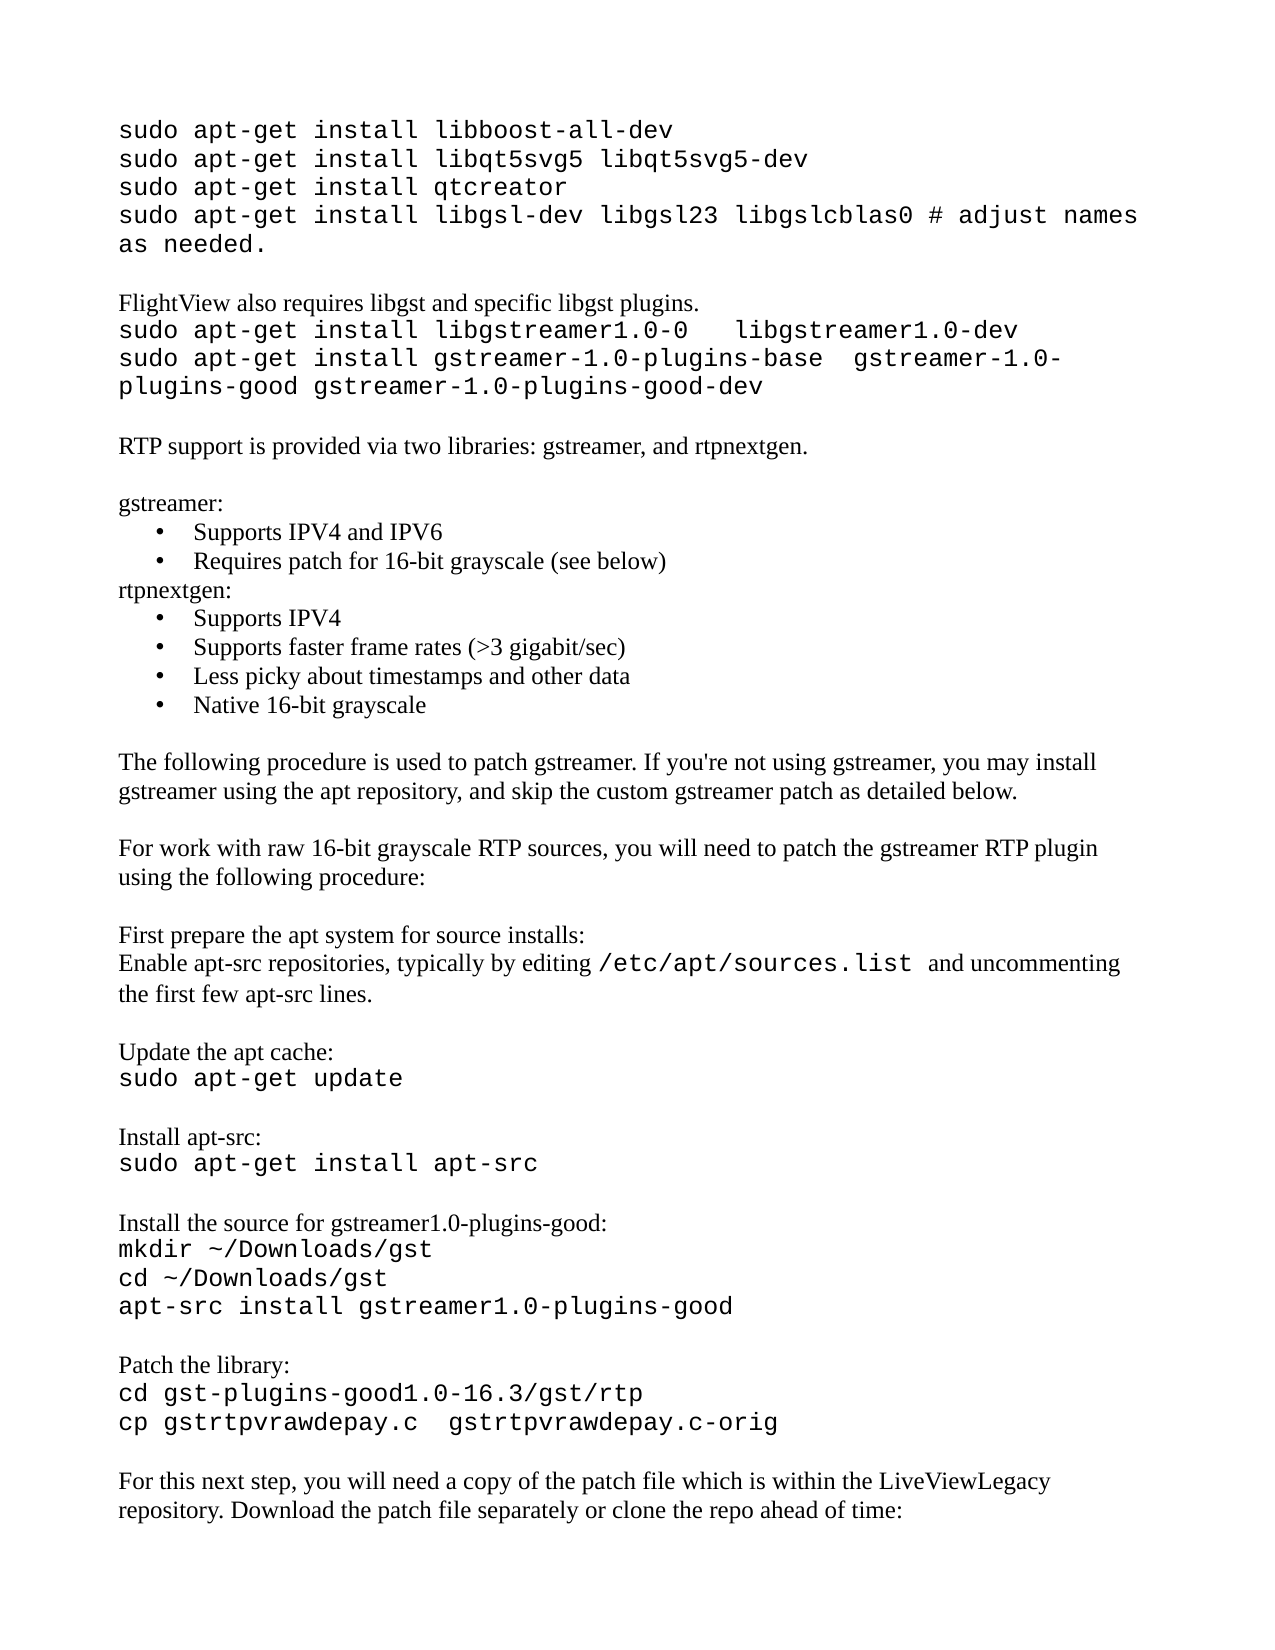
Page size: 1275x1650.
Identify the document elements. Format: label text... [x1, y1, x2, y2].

text Update the apt cache: [118, 1037, 1157, 1066]
text The following procedure is used to patch gstreamer. If you're not using gstreamer, you may install gstreamer using the apt repository, and skip the custom gstreamer patch as detailed below. [118, 747, 1157, 805]
text Patch the library: [118, 1350, 1157, 1381]
text FlightView also requires libgst and specific libgst plugins. [118, 288, 1157, 317]
text cd ~/Downloads/gst [118, 1265, 1157, 1293]
text sudo apt-get install libgstreamer1.0-0 libgstreamer1.0-dev [118, 317, 1157, 346]
list Supports faster frame rates (>3 gigabit/sec) [156, 632, 1157, 661]
text sudo apt-get install libgsl-dev libgsl23 libgslcblas0 # adjust names as needed. [118, 203, 1157, 260]
text sudo apt-get install apt-src [118, 1151, 1157, 1179]
text sudo apt-get install libboost-all-dev [118, 118, 1157, 146]
text sudo apt-get update [118, 1066, 1157, 1094]
text RTP support is provided via two libraries: gstreamer, and rtpnextgen. [118, 431, 1157, 460]
list Requires patch for 16-bit grayscale (see below) [156, 546, 1157, 575]
text First prepare the apt system for source installs: [118, 920, 1157, 948]
text cp gstrtpvrawdepay.c gstrtpvrawdepay.c-orig [118, 1409, 1157, 1438]
text mkdir ~/Downloads/gst [118, 1237, 1157, 1265]
text sudo apt-get install gstreamer-1.0-plugins-base gstreamer-1.0-plugins-good gstreamer-1.0-plugins-good-dev [118, 346, 1157, 402]
text gstreamer: [118, 488, 1157, 517]
text rtpnextgen: [118, 575, 1157, 603]
text Install the source for gstreamer1.0-plugins-good: [118, 1208, 1157, 1237]
text sudo apt-get install libqt5svg5 libqt5svg5-dev [118, 146, 1157, 175]
text sudo apt-get install qtcreator [118, 175, 1157, 203]
text cd gst-plugins-good1.0-16.3/gst/rtp [118, 1381, 1157, 1409]
text Install apt-src: [118, 1122, 1157, 1151]
list Supports IPV4 [156, 603, 1157, 632]
text apt-src install gstreamer1.0-plugins-good [118, 1293, 1157, 1322]
text Enable apt-src repositories, typically by editing /etc/apt/sources.list and uncommenting the first few apt-src lines. [118, 948, 1157, 1008]
text For this next step, you will need a copy of the patch file which is within the LiveViewLegacy repository. Download the patch file separately or clone the repo ahead of time: [118, 1466, 1157, 1523]
list Supports IPV4 and IPV6 [156, 517, 1157, 546]
list Less picky about timestamps and other data [156, 661, 1157, 690]
list Native 16-bit grayscale [156, 690, 1157, 718]
text For work with raw 16-bit grayscale RTP sources, you will need to patch the gstreamer RTP plugin using the following procedure: [118, 833, 1157, 891]
